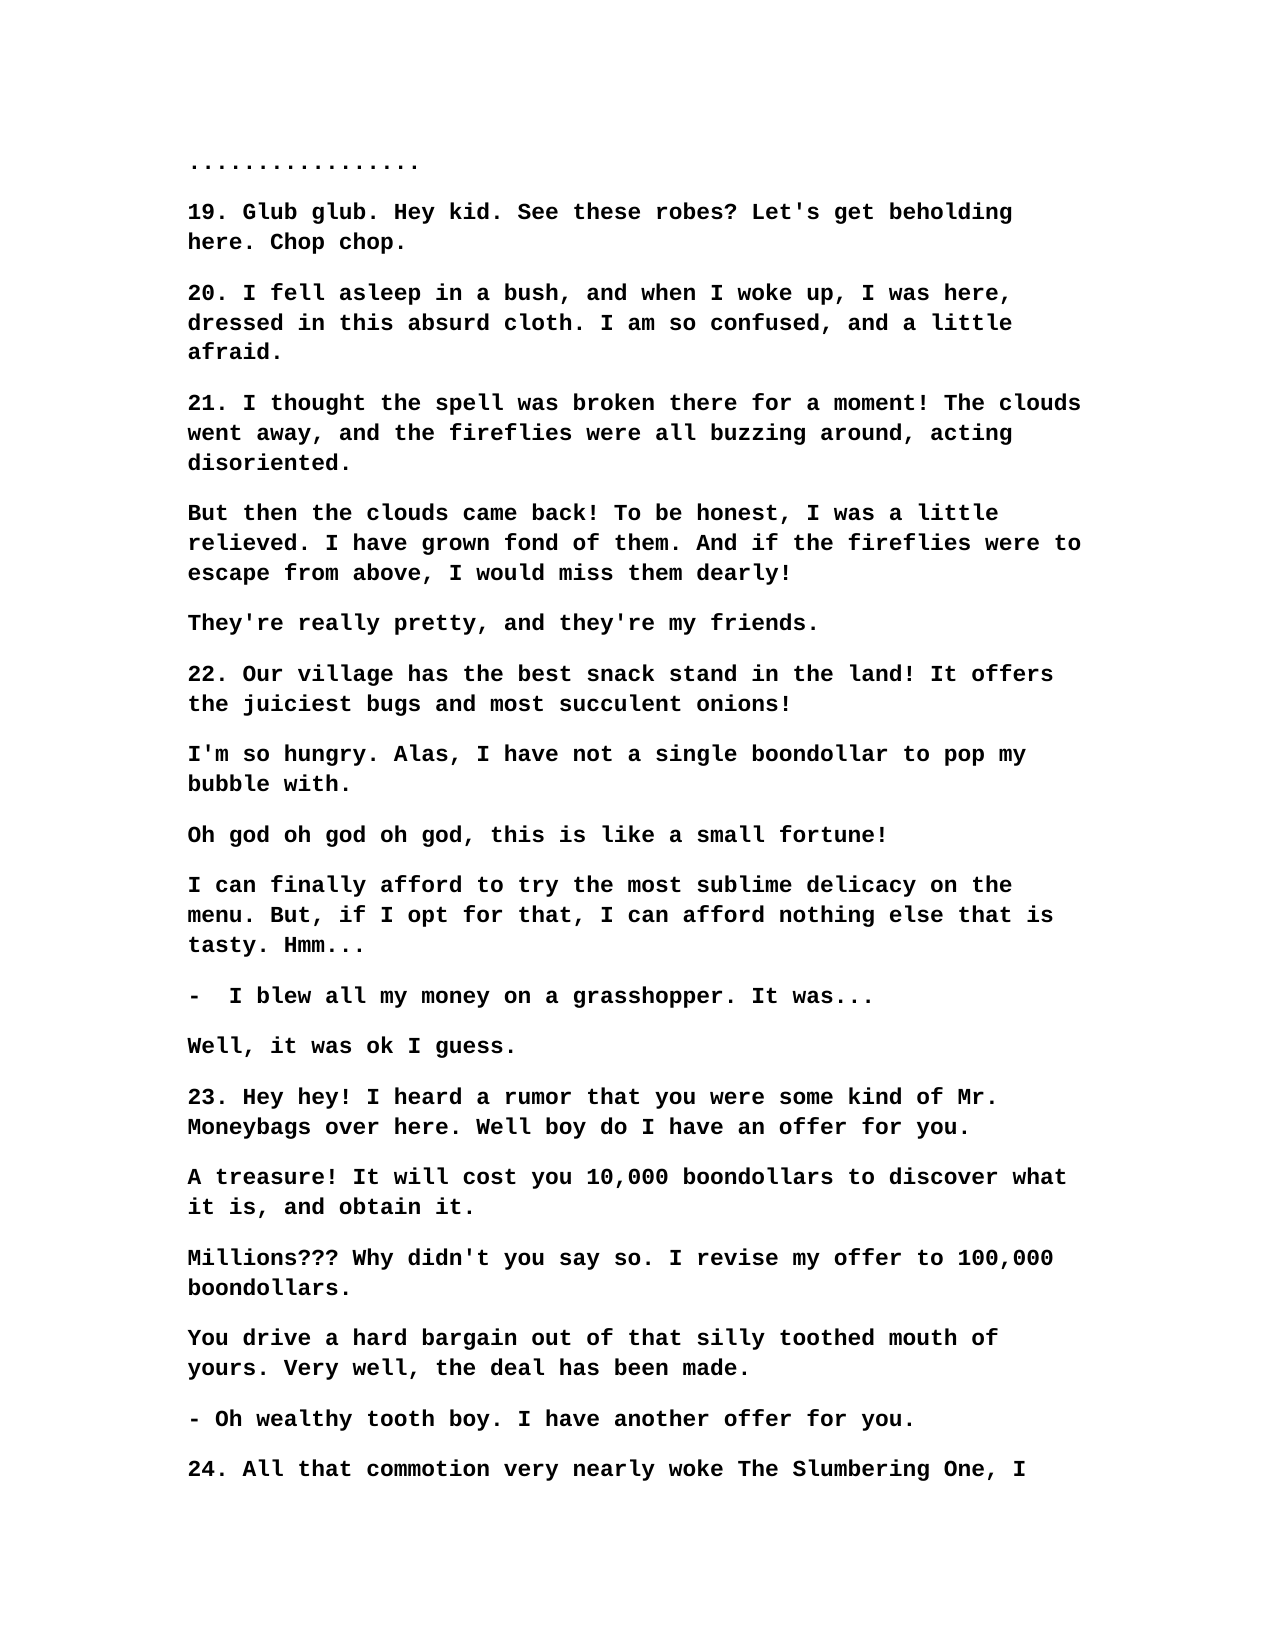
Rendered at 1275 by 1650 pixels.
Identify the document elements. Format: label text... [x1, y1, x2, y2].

text ................. [187, 150, 1087, 176]
text I'm so hungry. Alas, I have not a single boondollar to pop my bubble with. [187, 743, 1087, 798]
text - Oh wealthy tooth boy. I have another offer for you. [187, 1407, 1087, 1433]
text 23. Hey hey! I heard a rumor that you were some kind of Mr. Moneybags over here. Well boy do I have an offer for you. [187, 1085, 1087, 1141]
text Well, it was ok I guess. [187, 1034, 1087, 1061]
text They're really pretty, and they're my friends. [187, 612, 1087, 638]
text Millions??? Why didn't you say so. I revise my offer to 100,000 boondollars. [187, 1246, 1087, 1302]
text You drive a hard bargain out of that silly toothed mouth of yours. Very well, the deal has been made. [187, 1326, 1087, 1382]
text 24. All that commotion very nearly woke The Slumbering One, I [187, 1457, 1087, 1483]
text 21. I thought the spell was broken there for a moment! The clouds went away, and the fireflies were all buzzing around, acting disoriented. [187, 391, 1087, 477]
text - I blew all my money on a grasshopper. It was... [187, 984, 1087, 1010]
text I can finally afford to try the most sublime delicacy on the menu. But, if I opt for that, I can afford nothing else that is tasty. Hmm... [187, 874, 1087, 959]
text Oh god oh god oh god, this is like a small fortune! [187, 823, 1087, 849]
text 20. I fell asleep in a bush, and when I woke up, I was here, dressed in this absurd cloth. I am so confused, and a little afraid. [187, 281, 1087, 367]
text 19. Glub glub. Hey kid. See these robes? Let's get beholding here. Chop chop. [187, 201, 1087, 256]
text A treasure! It will cost you 10,000 boondollars to discover what it is, and obtain it. [187, 1166, 1087, 1221]
text 22. Our village has the best snack stand in the land! It offers the juiciest bugs and most succulent onions! [187, 662, 1087, 718]
text But then the clouds came back! To be honest, I was a little relieved. I have grown fond of them. And if the fireflies were to escape from above, I would miss them dearly! [187, 501, 1087, 587]
